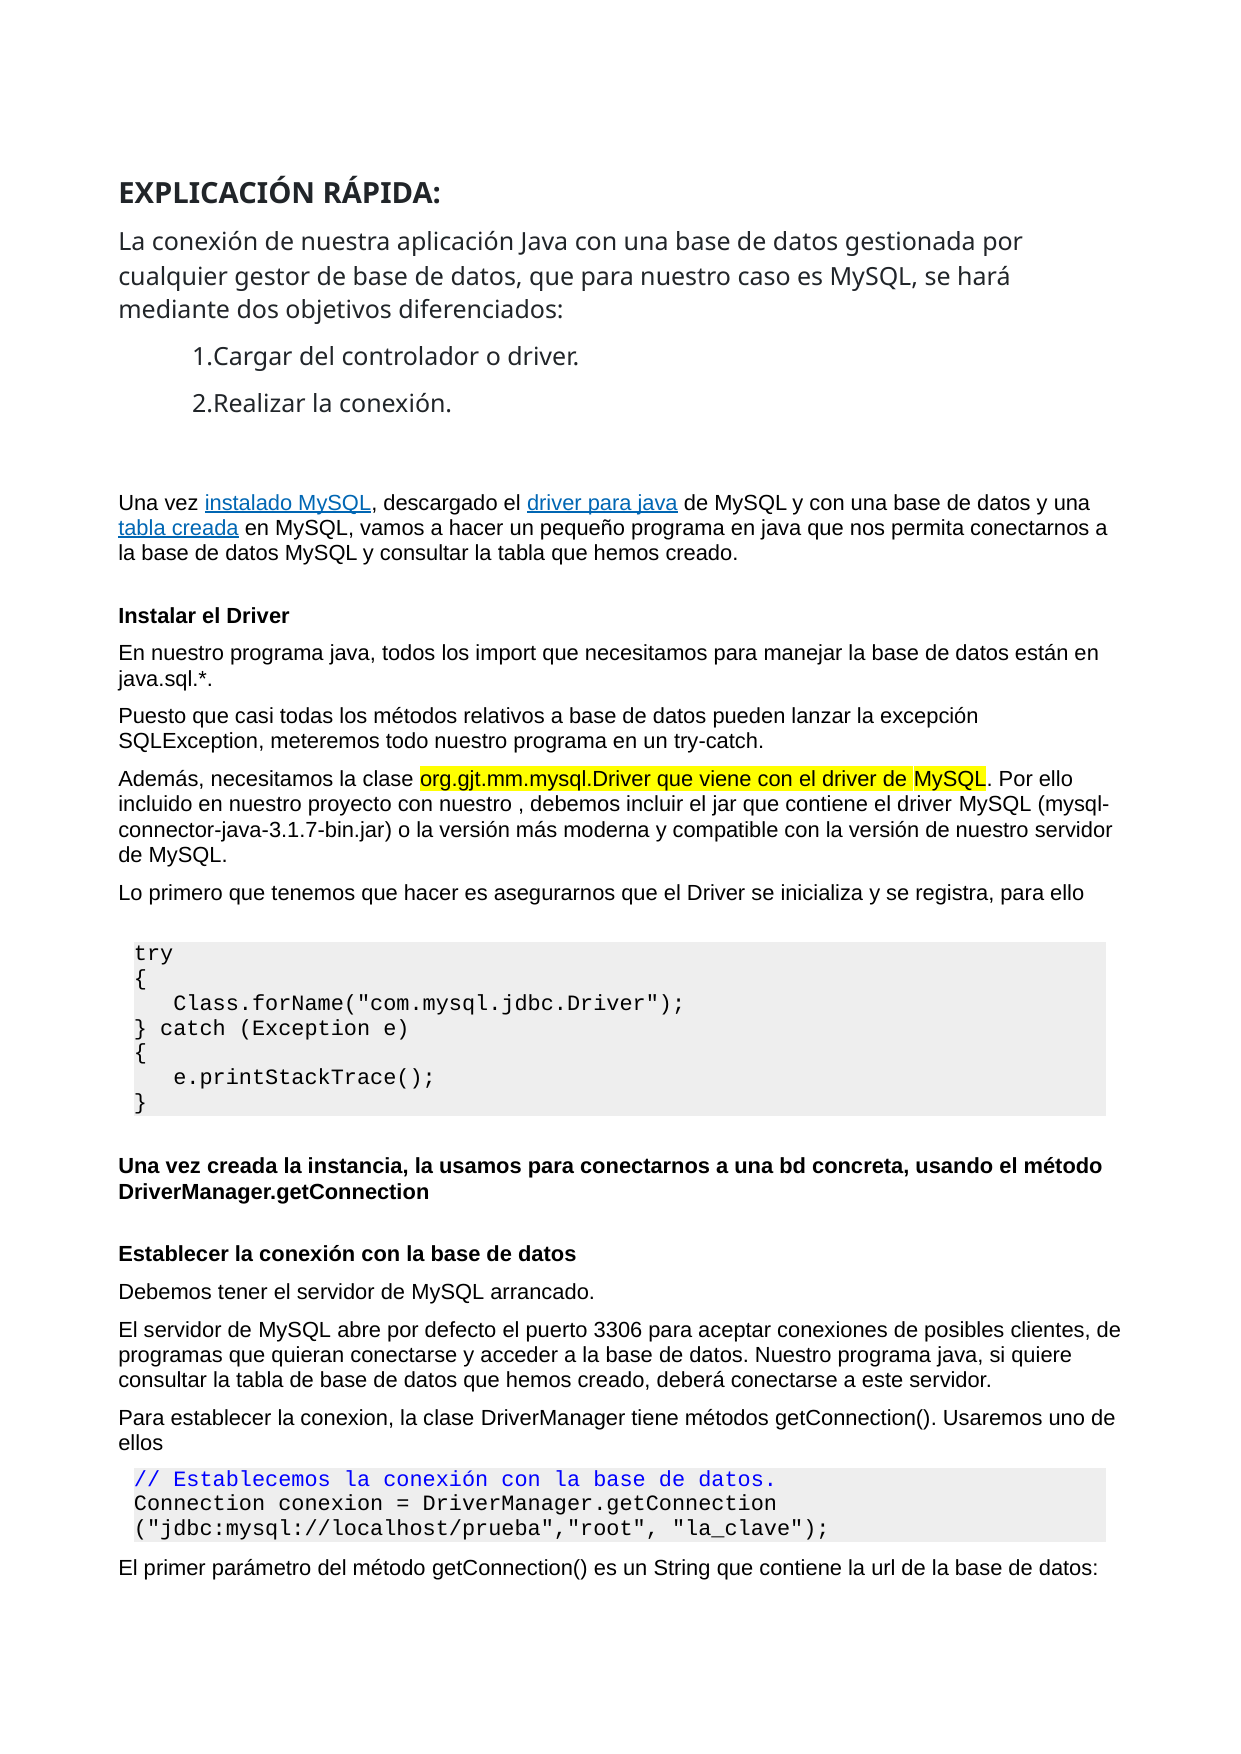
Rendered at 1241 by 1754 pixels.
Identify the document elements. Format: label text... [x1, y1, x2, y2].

text Para establecer la conexion, la clase DriverManager tiene métodos getConnection(). Usaremos uno de ellos [118, 1405, 1122, 1455]
subtitle Una vez creada la instancia, la usamos para conectarnos a una bd concreta, usando el método DriverManager.getConnection [118, 1153, 1122, 1204]
text Una vez instalado MySQL, descargado el driver para java de MySQL y con una base de datos y una tabla creada en MySQL, vamos a hacer un pequeño programa en java que nos permita conectarnos a la base de datos MySQL y consultar la tabla que hemos creado. [118, 489, 1122, 565]
subtitle Establecer la conexión con la base de datos [118, 1241, 1122, 1266]
subtitle Instalar el Driver [118, 602, 1122, 628]
list Realizar la conexión. [118, 385, 1122, 419]
subtitle EXPLICACIÓN RÁPIDA: [118, 172, 1122, 212]
text try { Class.forName("com.mysql.jdbc.Driver"); } catch (Exception e) { e.printStackTrace(); } [134, 942, 1106, 1116]
text La conexión de nuestra aplicación Java con una base de datos gestionada por cualquier gestor de base de datos, que para nuestro caso es MySQL, se hará mediante dos objetivos diferenciados: [118, 224, 1122, 326]
text Lo primero que tenemos que hacer es asegurarnos que el Driver se inicializa y se registra, para ello [118, 879, 1122, 930]
text El servidor de MySQL abre por defecto el puerto 3306 para aceptar conexiones de posibles clientes, de programas que quieran conectarse y acceder a la base de datos. Nuestro programa java, si quiere consultar la tabla de base de datos que hemos creado, deberá conectarse a este servidor. [118, 1317, 1122, 1392]
text En nuestro programa java, todos los import que necesitamos para manejar la base de datos están en java.sql.*. [118, 640, 1122, 691]
text Además, necesitamos la clase org.gjt.mm.mysql.Driver que viene con el driver de MySQL. Por ello incluido en nuestro proyecto con nuestro , debemos incluir el jar que contiene el driver MySQL (mysql-connector-java-3.1.7-bin.jar) o la versión más moderna y compatible con la versión de nuestro servidor de MySQL. [118, 766, 1122, 867]
list Cargar del controlador o driver. [118, 339, 1122, 373]
text // Establecemos la conexión con la base de datos. Connection conexion = DriverManager.getConnection ("jdbc:mysql://localhost/prueba","root", "la_clave"); [134, 1468, 1106, 1542]
text El primer parámetro del método getConnection() es un String que contiene la url de la base de datos: [118, 1554, 1122, 1580]
text Puesto que casi todas los métodos relativos a base de datos pueden lanzar la excepción SQLException, meteremos todo nuestro programa en un try-catch. [118, 703, 1122, 753]
text Debemos tener el servidor de MySQL arrancado. [118, 1279, 1122, 1304]
